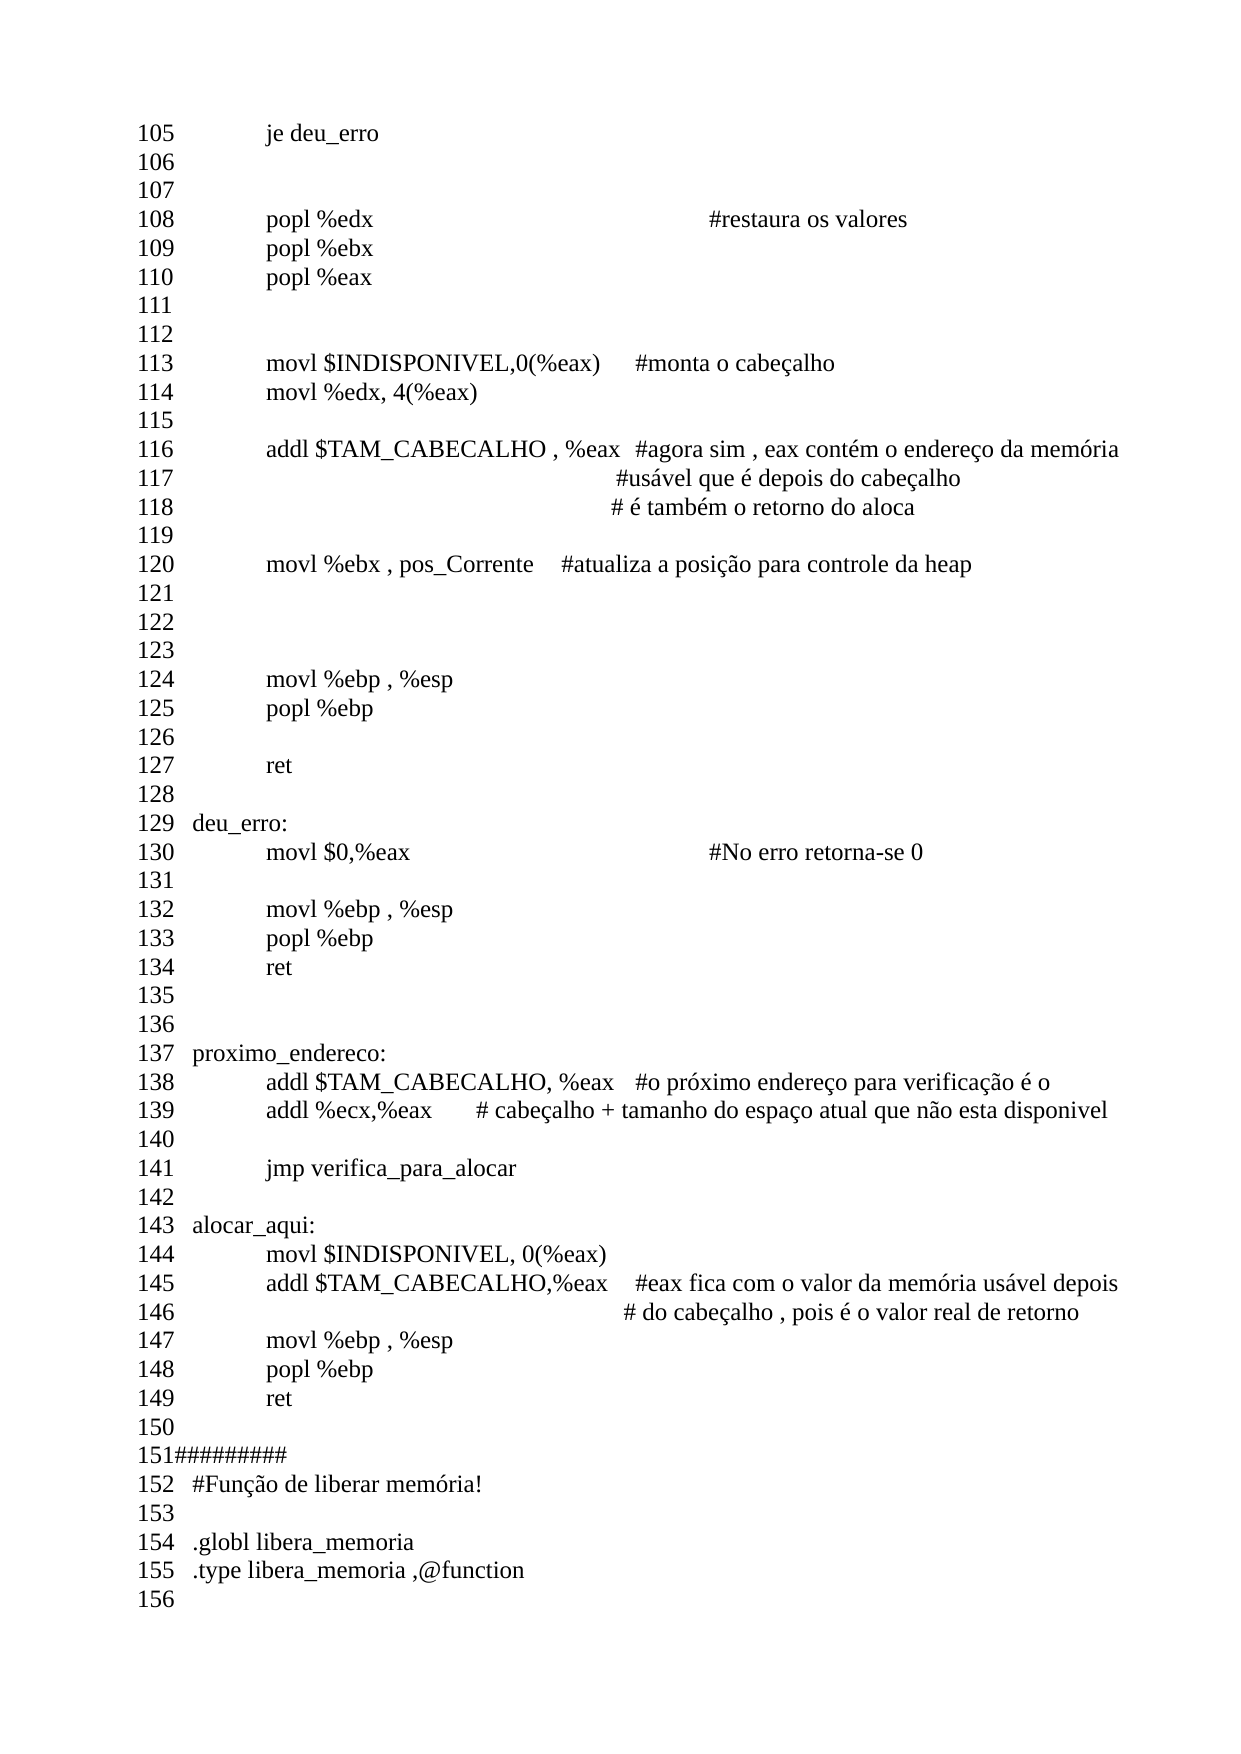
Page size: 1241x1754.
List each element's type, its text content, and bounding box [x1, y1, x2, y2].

text 152 #Função de liberar memória! [118, 1469, 1122, 1498]
text 135 [118, 981, 1122, 1009]
text 134 ret [118, 952, 1122, 981]
text 141 jmp verifica_para_alocar [118, 1153, 1122, 1182]
text 150 [118, 1412, 1122, 1441]
text 118 # é também o retorno do aloca [118, 492, 1122, 521]
text 113 movl $INDISPONIVEL,0(%eax) #monta o cabeçalho [118, 348, 1122, 377]
text 142 [118, 1182, 1122, 1211]
text 123 [118, 636, 1122, 664]
text 112 [118, 319, 1122, 348]
text 108 popl %edx #restaura os valores [118, 204, 1122, 233]
text 129 deu_erro: [118, 808, 1122, 837]
text 156 [118, 1584, 1122, 1613]
text 105 je deu_erro [118, 118, 1122, 147]
text 138 addl $TAM_CABECALHO, %eax #o próximo endereço para verificação é o [118, 1067, 1122, 1096]
text 117 #usável que é depois do cabeçalho [118, 463, 1122, 492]
text 121 [118, 578, 1122, 607]
text 149 ret [118, 1383, 1122, 1412]
text 153 [118, 1498, 1122, 1527]
text 144 movl $INDISPONIVEL, 0(%eax) [118, 1239, 1122, 1268]
text 126 [118, 722, 1122, 751]
text 145 addl $TAM_CABECALHO,%eax #eax fica com o valor da memória usável depois [118, 1268, 1122, 1297]
text 132 movl %ebp , %esp [118, 894, 1122, 923]
text 107 [118, 176, 1122, 204]
text 128 [118, 779, 1122, 808]
text 110 popl %eax [118, 262, 1122, 291]
text 148 popl %ebp [118, 1354, 1122, 1383]
text 146 # do cabeçalho , pois é o valor real de retorno [118, 1297, 1122, 1326]
text 116 addl $TAM_CABECALHO , %eax #agora sim , eax contém o endereço da memória [118, 434, 1122, 463]
text 111 [118, 291, 1122, 319]
text 154 .globl libera_memoria [118, 1527, 1122, 1556]
text 127 ret [118, 751, 1122, 779]
text 131 [118, 866, 1122, 894]
text 115 [118, 406, 1122, 434]
text 155 .type libera_memoria ,@function [118, 1556, 1122, 1584]
text 151######### [118, 1441, 1122, 1469]
text 114 movl %edx, 4(%eax) [118, 377, 1122, 406]
text 140 [118, 1124, 1122, 1153]
text 136 [118, 1009, 1122, 1038]
text 137 proximo_endereco: [118, 1038, 1122, 1067]
text 109 popl %ebx [118, 233, 1122, 262]
text 147 movl %ebp , %esp [118, 1326, 1122, 1354]
text 122 [118, 607, 1122, 636]
text 120 movl %ebx , pos_Corrente #atualiza a posição para controle da heap [118, 549, 1122, 578]
text 139 addl %ecx,%eax # cabeçalho + tamanho do espaço atual que não esta disponivel [118, 1096, 1122, 1124]
text 130 movl $0,%eax #No erro retorna-se 0 [118, 837, 1122, 866]
text 143 alocar_aqui: [118, 1211, 1122, 1239]
text 106 [118, 147, 1122, 176]
text 125 popl %ebp [118, 693, 1122, 722]
text 133 popl %ebp [118, 923, 1122, 952]
text 119 [118, 521, 1122, 549]
text 124 movl %ebp , %esp [118, 664, 1122, 693]
